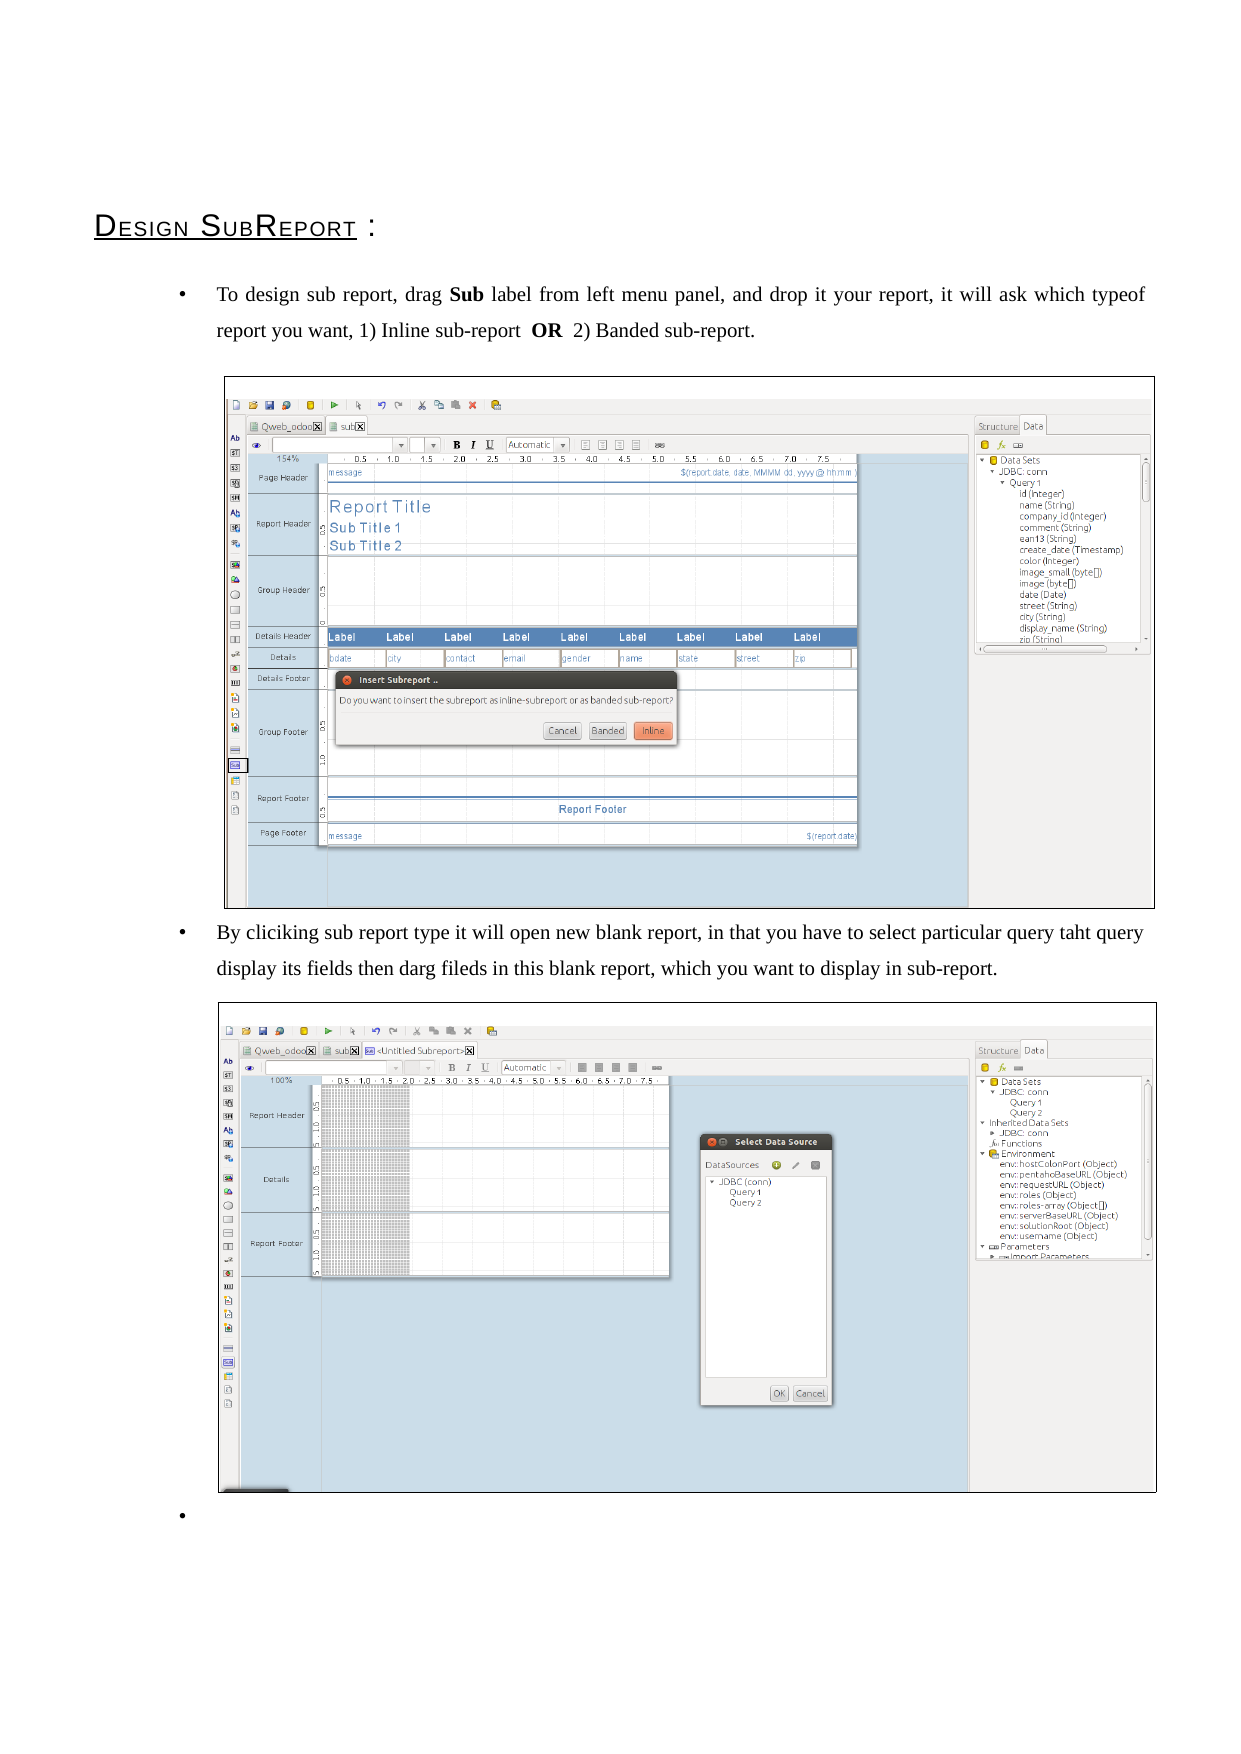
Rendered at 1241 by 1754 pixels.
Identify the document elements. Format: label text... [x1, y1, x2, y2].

list To design sub report, drag Sub label from left menu panel, and drop it your report, it will ask which typeof report you want, 1) Inline sub-report OR 2) Banded sub-report. [179, 282, 1146, 342]
picture [226, 399, 1152, 908]
picture [220, 1026, 1154, 1492]
list [225, 377, 1154, 908]
list By cliciking sub report type it will open new blank report, in that you have to select particular query taht query display its fields then darg fileds in this blank report, which you want to display in sub-report. [179, 374, 1146, 980]
subtitle Design SubReport : [94, 207, 1146, 243]
